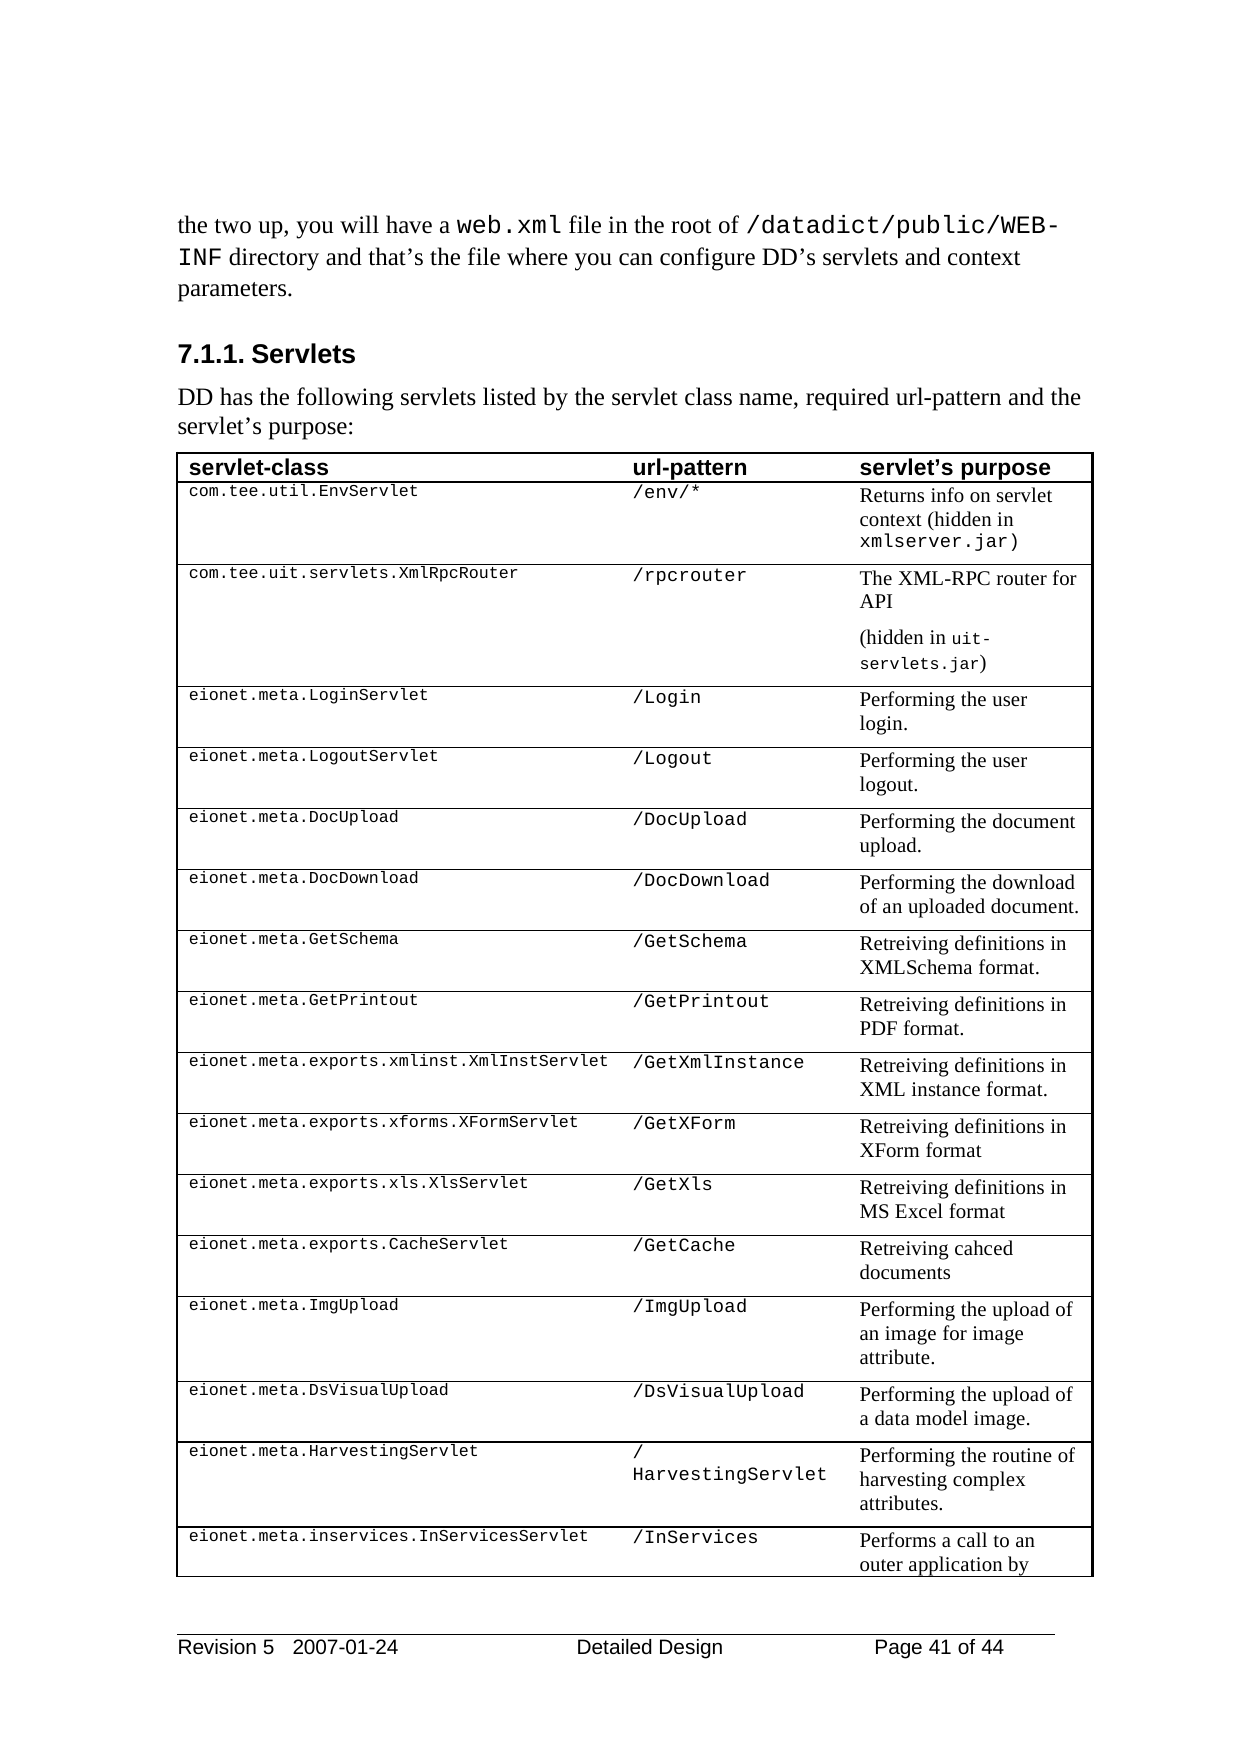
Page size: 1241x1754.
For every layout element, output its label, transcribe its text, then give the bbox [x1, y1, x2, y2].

table_cell Performing the document upload. [848, 809, 1091, 869]
table_cell Performs a call to an outer application by [848, 1528, 1091, 1576]
table_cell eionet.meta.HarvestingServlet [178, 1443, 621, 1526]
table_cell eionet.meta.DsVisualUpload [178, 1382, 621, 1441]
table_cell Performing the upload of a data model image. [848, 1382, 1091, 1441]
table_cell Performing the routine of harvesting complex attributes. [848, 1443, 1091, 1526]
table_cell eionet.meta.GetSchema [178, 931, 621, 991]
table_cell /DocUpload [621, 809, 848, 869]
table_header url-pattern [621, 454, 848, 481]
table_cell eionet.meta.DocDownload [178, 870, 621, 930]
table_cell /GetSchema [621, 931, 848, 991]
table_cell com.tee.util.EnvServlet [178, 483, 621, 564]
table_cell eionet.meta.exports.xls.XlsServlet [178, 1175, 621, 1234]
table_cell Performing the download of an uploaded document. [848, 870, 1091, 930]
table_cell Performing the user login. [848, 687, 1091, 747]
table_cell com.tee.uit.servlets.XmlRpcRouter [178, 565, 621, 686]
table_cell eionet.meta.inservices.InServicesServlet [178, 1528, 621, 1576]
text the two up, you will have a web.xml file in the root of /datadict/public/WEB-INF directory and that’s the file where you can configure DD’s servlets and context parameters. [177, 210, 1092, 301]
table_cell Retreiving definitions in XMLSchema format. [848, 931, 1091, 991]
table_cell Retreiving definitions in XForm format [848, 1114, 1091, 1174]
table_cell eionet.meta.exports.xmlinst.XmlInstServlet [178, 1053, 621, 1113]
table_cell /env/* [621, 483, 848, 564]
table_cell Performing the user logout. [848, 748, 1091, 808]
table_cell eionet.meta.ImgUpload [178, 1297, 621, 1381]
table_cell eionet.meta.exports.CacheServlet [178, 1236, 621, 1296]
table_cell The XML-RPC router for API (hidden in uit-servlets.jar) [848, 565, 1091, 686]
table_header servlet-class [178, 454, 621, 481]
table_cell /GetCache [621, 1236, 848, 1296]
subtitle Servlets [177, 338, 1092, 369]
table_cell /Logout [621, 748, 848, 808]
table_cell /InServices [621, 1528, 848, 1576]
table_cell /GetXForm [621, 1114, 848, 1174]
table_cell /DocDownload [621, 870, 848, 930]
table_cell Retreiving definitions in PDF format. [848, 992, 1091, 1052]
table_cell /HarvestingServlet [621, 1443, 848, 1526]
table_cell /Login [621, 687, 848, 747]
table_cell Retreiving definitions in XML instance format. [848, 1053, 1091, 1113]
table_cell Retreiving definitions in MS Excel format [848, 1175, 1091, 1234]
table_cell /DsVisualUpload [621, 1382, 848, 1441]
table_cell eionet.meta.exports.xforms.XFormServlet [178, 1114, 621, 1174]
table_cell Retreiving cahced documents [848, 1236, 1091, 1296]
table_cell Returns info on servlet context (hidden in xmlserver.jar) [848, 483, 1091, 564]
table_cell eionet.meta.DocUpload [178, 809, 621, 869]
table_cell eionet.meta.LogoutServlet [178, 748, 621, 808]
table_cell /rpcrouter [621, 565, 848, 686]
table_cell Performing the upload of an image for image attribute. [848, 1297, 1091, 1381]
table_cell /GetPrintout [621, 992, 848, 1052]
table_cell /GetXmlInstance [621, 1053, 848, 1113]
table_cell /ImgUpload [621, 1297, 848, 1381]
text DD has the following servlets listed by the servlet class name, required url-pattern and the servlet’s purpose: [177, 382, 1092, 440]
table_header servlet’s purpose [848, 454, 1091, 481]
table_cell eionet.meta.GetPrintout [178, 992, 621, 1052]
table_cell eionet.meta.LoginServlet [178, 687, 621, 747]
table_cell /GetXls [621, 1175, 848, 1234]
